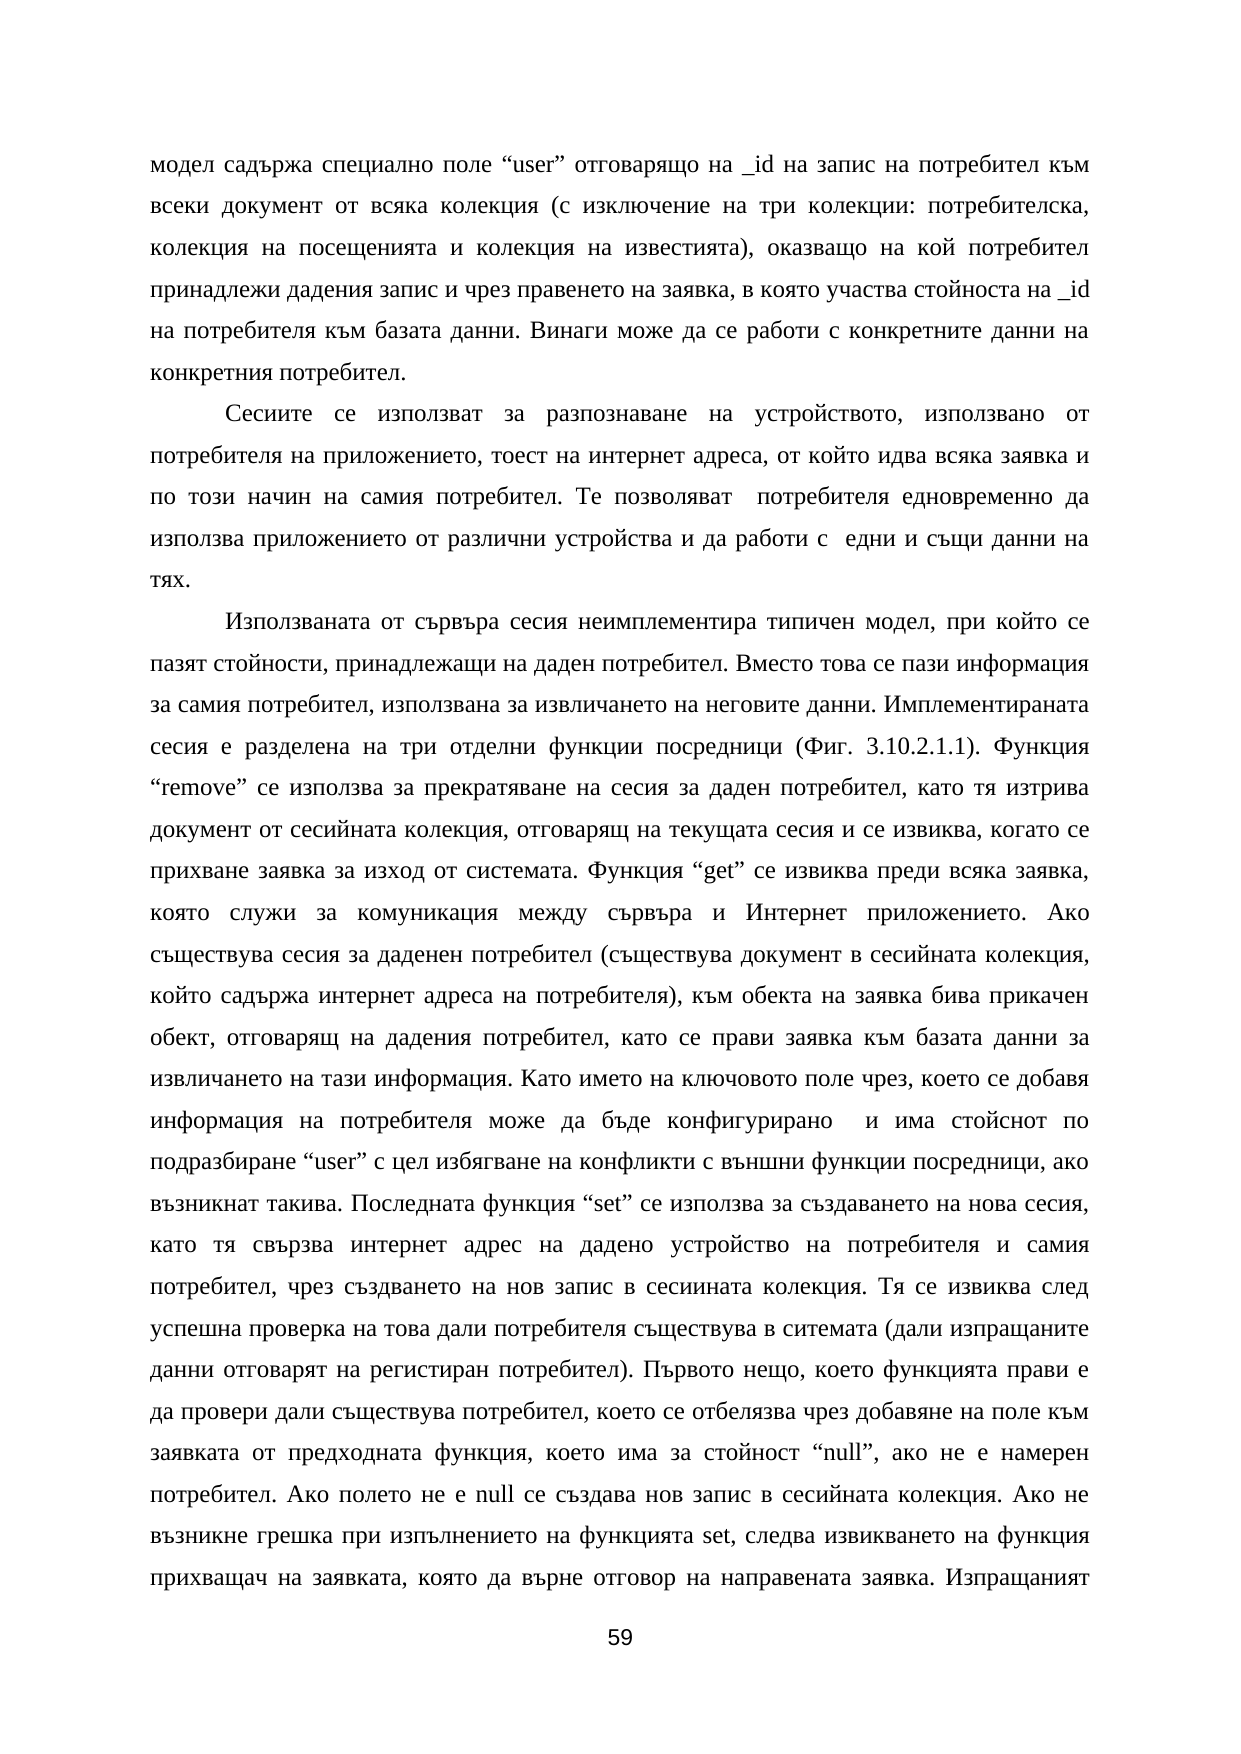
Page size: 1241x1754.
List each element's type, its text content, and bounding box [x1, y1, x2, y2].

text модел садържа специално поле “user” отговарящо на _id на запис на потребител към всеки документ от всяка колекция (с изключение на три колекции: потребителска, колекция на посещенията и колекция на известията), оказващо на кой потребител принадлежи дадения запис и чрез правенето на заявка, в която участва стойноста на _id на потребителя към базата данни. Винаги може да се работи с конкретните данни на конкретния потребител. [150, 150, 1091, 386]
text Сесиите се използват за разпознаване на устройството, използвано от потребителя на приложението, тоест на интернет адреса, от който идва всяка заявка и по този начин на самия потребител. Те позволяват потребителя едновременно да използва приложението от различни устройства и да работи с едни и същи данни на тях. [150, 399, 1091, 593]
text Използваната от сървъра сесия неимплементира типичен модел, при който се пазят стойности, принадлежащи на даден потребител. Вместо това се пази информация за самия потребител, използвана за извличането на неговите данни. Имплементираната сесия е разделена на три отделни функции посредници (Фиг. 3.10.2.1.1). Функция “remove” се използва за прекратяване на сесия за даден потребител, като тя изтрива документ от сесийната колекция, отговарящ на текущата сесия и се извиква, когато се прихване заявка за изход от системата. Функция “get” се извиква преди всяка заявка, която служи за комуникация между сървъра и Интернет приложението. Ако съществува сесия за даденен потребител (съществува документ в сесийната колекция, който садържа интернет адреса на потребителя), към обекта на заявка бива прикачен обект, отговарящ на дадения потребител, като се прави заявка към базата данни за извличането на тази информация. Като името на ключовото поле чрез, което се добавя информация на потребителя може да бъде конфигурирано и има стойснот по подразбиране “user” с цел избягване на конфликти с външни функции посредници, ако възникнат такива. Последната функция “set” се използва за създаването на нова сесия, като тя свързва интернет адрес на дадено устройство на потребителя и самия потребител, чрез създването на нов запис в сесиината колекция. Тя се извиква след успешна проверка на това дали потребителя съществува в ситемата (дали изпращаните данни отговарят на регистиран потребител). Първото нещо, което функцията прави е да провери дали съществува потребител, което се отбелязва чрез добавяне на поле към заявката от предходната функция, което има за стойност “null”, ако не е намерен потребител. Ако полето не е null се създава нов запис в сесийната колекция. Ако не възникне грешка при изпълнението на функцията set, следва извикването на функция прихващач на заявката, която да върне отговор на направената заявка. Изпращаният [150, 607, 1091, 1591]
